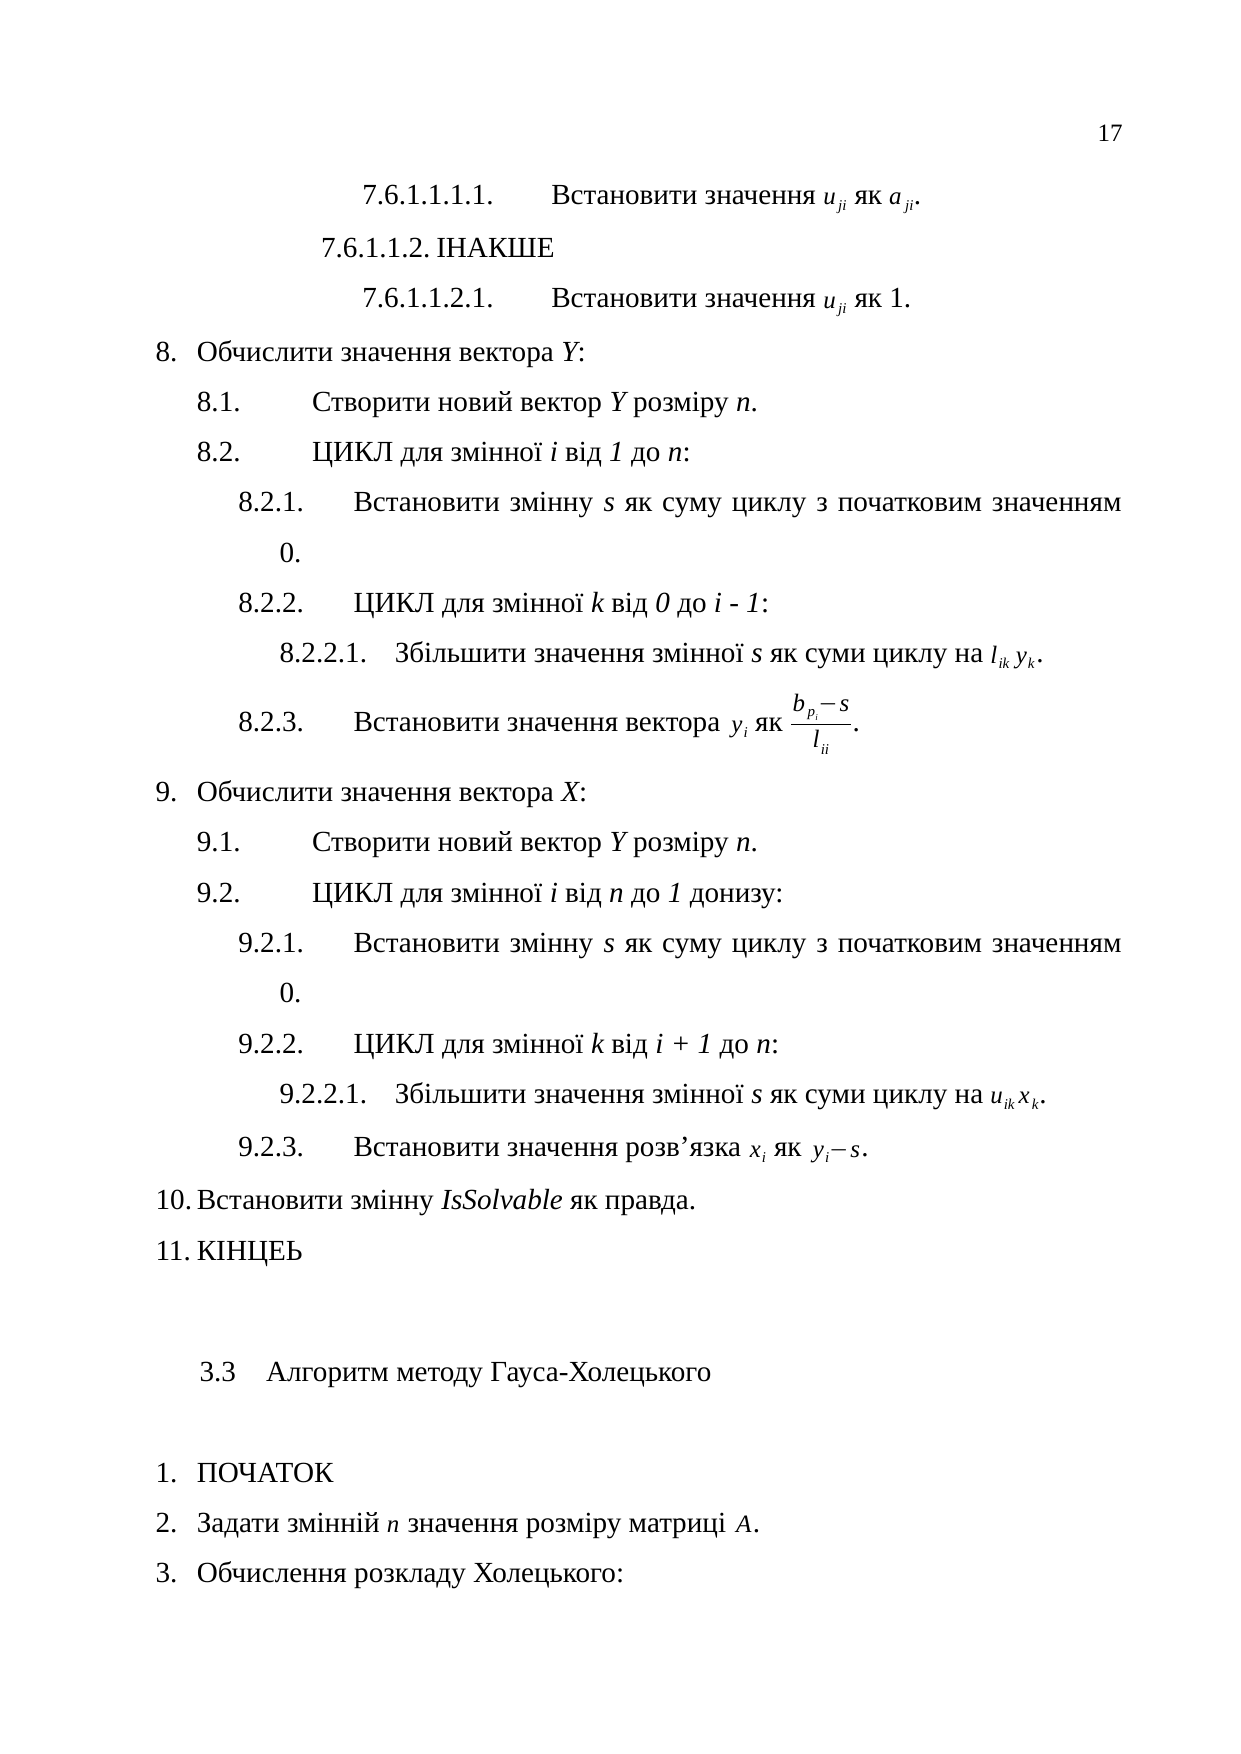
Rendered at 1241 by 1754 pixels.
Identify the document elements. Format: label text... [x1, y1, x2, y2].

list ЦИКЛ для змінної k від i + 1 до n: [238, 1026, 1122, 1059]
list ІНАКШЕ [321, 230, 1122, 264]
list Встановити змінну IsSolvable як правда. [155, 1182, 1122, 1216]
list Встановити змінну s як суму циклу з початковим значенням 0. [238, 484, 1122, 568]
list Задати змінній значення розміру матриці . [155, 1505, 1122, 1539]
list Обчислення розкладу Холецького: [155, 1556, 1122, 1589]
list ЦИКЛ для змінної i від 1 до n: [197, 434, 1122, 468]
list ПОЧАТОК [155, 1455, 1122, 1488]
list Створити новий вектор Y розміру n. [197, 384, 1122, 417]
list ЦИКЛ для змінної i від n до 1 донизу: [197, 875, 1122, 908]
list ЦИКЛ для змінної k від 0 до i - 1: [238, 585, 1122, 619]
list Встановити значення як 1. [362, 280, 1122, 317]
list Встановити значення вектора як . [238, 689, 1122, 757]
list Встановити змінну s як суму циклу з початковим значенням 0. [238, 925, 1122, 1009]
list Збільшити значення змінної s як суми циклу на . [279, 1076, 1122, 1112]
list КІНЦЕЬ [155, 1233, 1122, 1266]
list Збільшити значення змінної s як суми циклу на . [279, 636, 1122, 672]
subtitle Алгоритм методу Гауса-Холецького [118, 1354, 1122, 1388]
list Створити новий вектор Y розміру n. [197, 824, 1122, 858]
list Встановити значення як . [362, 177, 1122, 213]
list Обчислити значення вектора Y: [155, 334, 1122, 367]
list Обчислити значення вектора X: [155, 774, 1122, 808]
list Встановити значення розв’язка як . [238, 1129, 1122, 1166]
